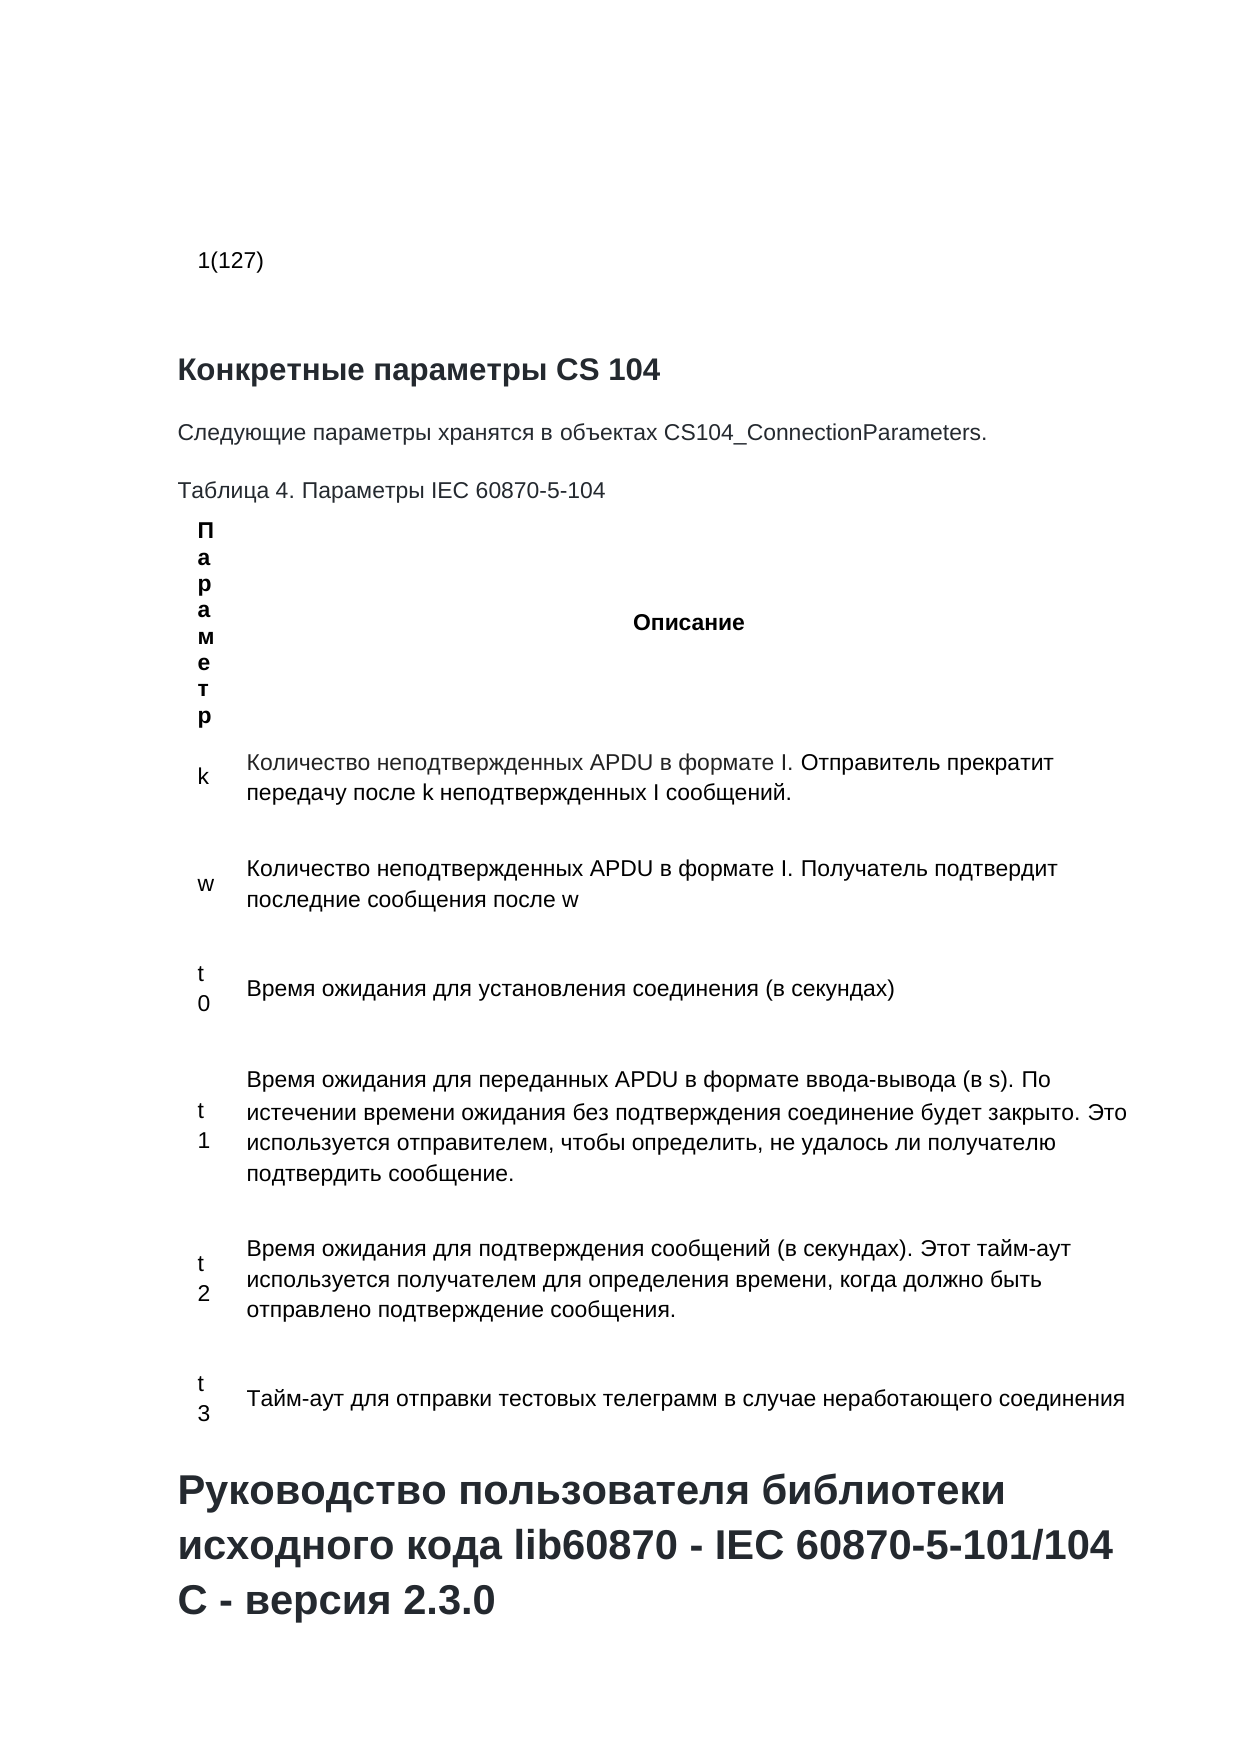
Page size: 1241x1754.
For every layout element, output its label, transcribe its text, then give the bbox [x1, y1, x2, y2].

table_cell t0 [177, 951, 226, 1055]
table_cell Количество неподтвержденных APDU в формате I. Отправитель прекратит передачу после k неподтвержденных I сообщений. [226, 738, 1152, 844]
text Руководство пользователя библиотеки исходного кода lib60870 - IEC 60870-5-101/104 C - версия 2.3.0 [177, 1465, 1152, 1623]
table_cell t3 [177, 1361, 226, 1465]
table_cell [345, 236, 1057, 313]
table_cell w [177, 844, 226, 951]
table_cell Время ожидания для подтверждения сообщений (в секундах). Этот тайм-аут используется получателем для определения времени, когда должно быть отправлено подтверждение сообщения. [226, 1224, 1152, 1361]
text Таблица 4. Параметры IEC 60870-5-104 [177, 475, 1152, 503]
table_cell Тайм-аут для отправки тестовых телеграмм в случае неработающего соединения [226, 1361, 1152, 1465]
text Конкретные параметры CS 104 [177, 351, 1152, 386]
table_cell Время ожидания для переданных APDU в формате ввода-вывода (в s). По истечении времени ожидания без подтверждения соединение будет закрыто. Это используется отправителем, чтобы определить, не удалось ли получателю подтвердить сообщение. [226, 1055, 1152, 1224]
table_header Параметр [177, 508, 226, 737]
table_cell [1057, 236, 1099, 313]
table_cell Количество неподтвержденных APDU в формате I. Получатель подтвердит последние сообщения после w [226, 844, 1152, 951]
table_cell k [177, 738, 226, 844]
table_cell [1099, 236, 1152, 313]
table_cell 1(127) [177, 236, 345, 313]
table_header Описание [226, 508, 1152, 737]
table_cell Время ожидания для установления соединения (в секундах) [226, 951, 1152, 1055]
table_cell t2 [177, 1224, 226, 1361]
table_cell t1 [177, 1055, 226, 1224]
text Следующие параметры хранятся в объектах CS104_ConnectionParameters. [177, 417, 1152, 446]
